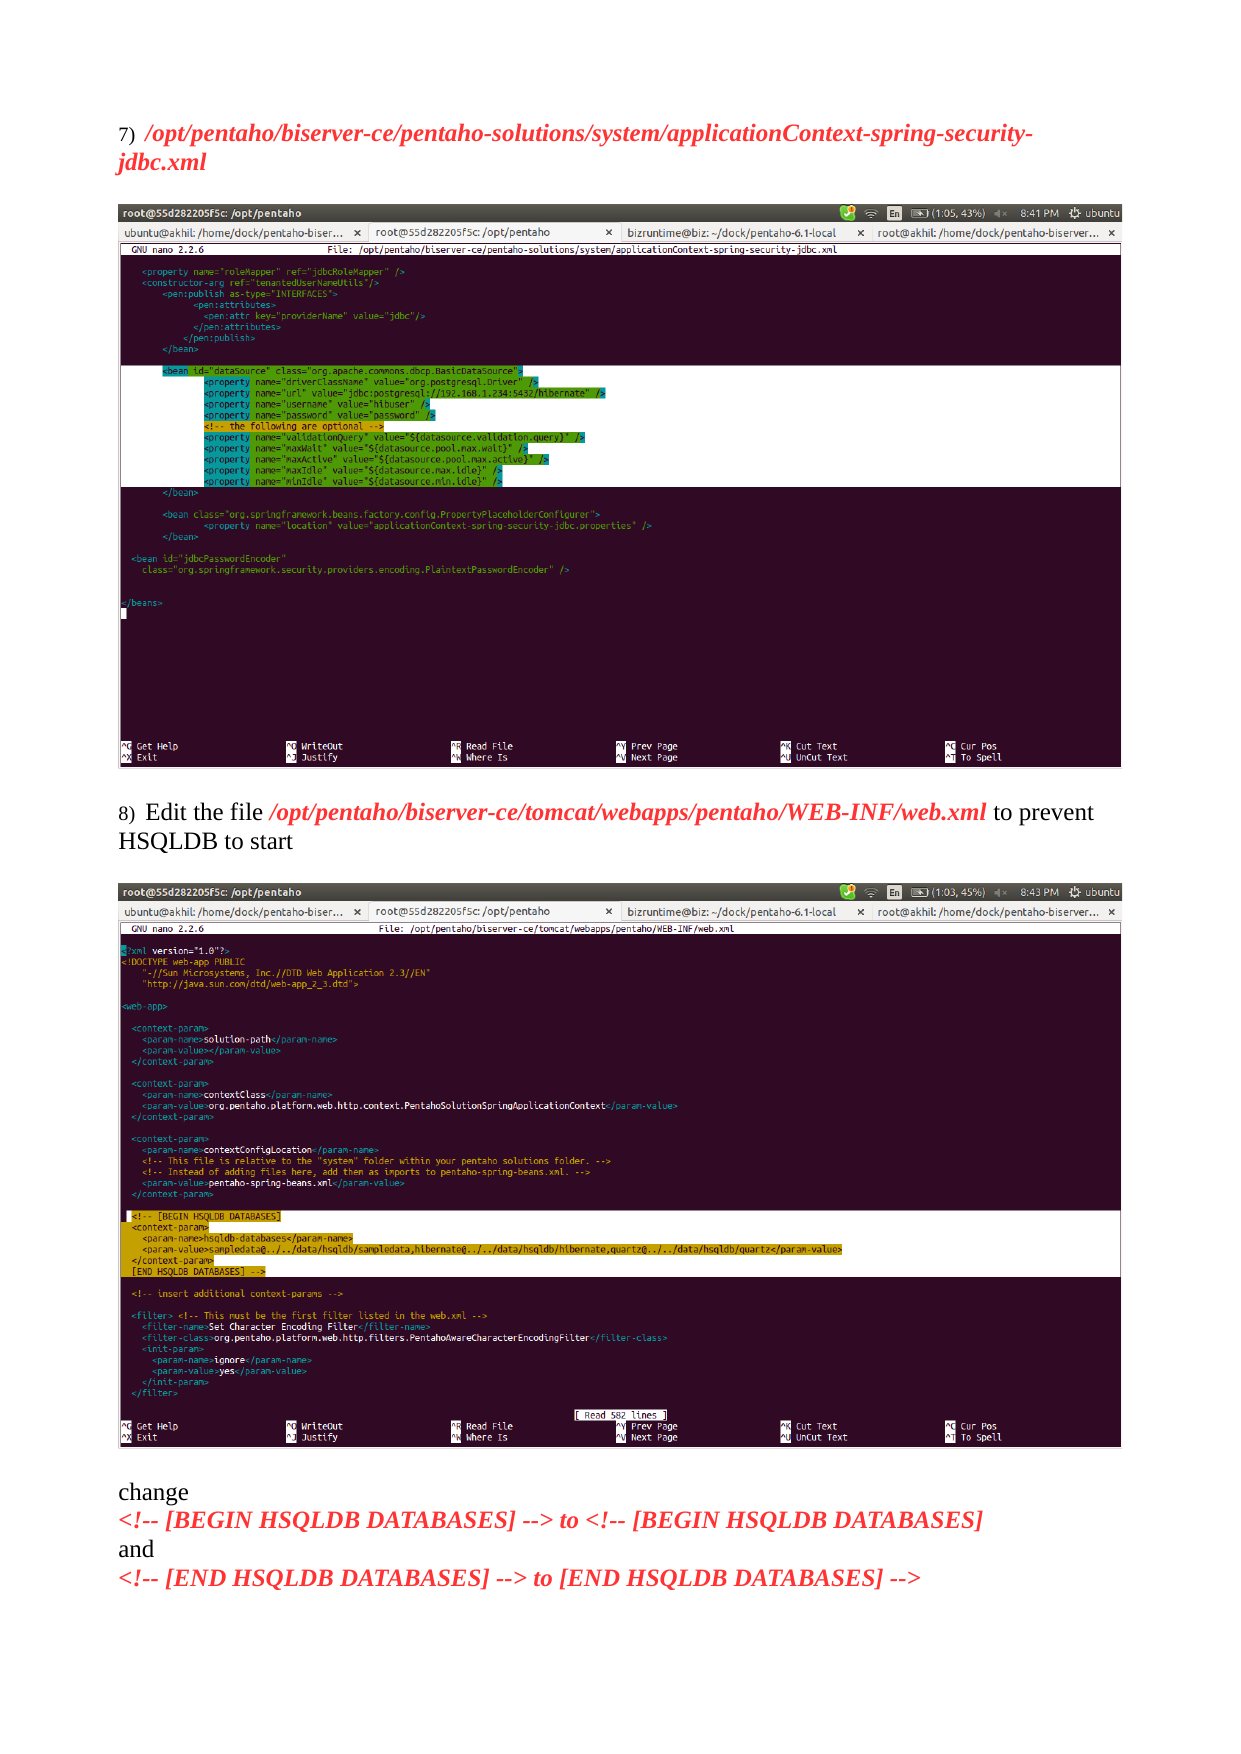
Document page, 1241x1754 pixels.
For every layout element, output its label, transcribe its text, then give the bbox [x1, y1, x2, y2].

text and [118, 1534, 1122, 1563]
picture [118, 883, 1123, 1449]
picture [118, 204, 1123, 769]
text 7) /opt/pentaho/biserver-ce/pentaho-solutions/system/applicationContext-spring-security-jdbc.xml [118, 118, 1122, 176]
text <!-- [BEGIN HSQLDB DATABASES] --> to <!-- [BEGIN HSQLDB DATABASES] [118, 1506, 1122, 1534]
text change [118, 1477, 1122, 1506]
text 8) Edit the file /opt/pentaho/biserver-ce/tomcat/webapps/pentaho/WEB-INF/web.xml to prevent HSQLDB to start [118, 797, 1122, 855]
text <!-- [END HSQLDB DATABASES] --> to [END HSQLDB DATABASES] --> [118, 1563, 1122, 1592]
